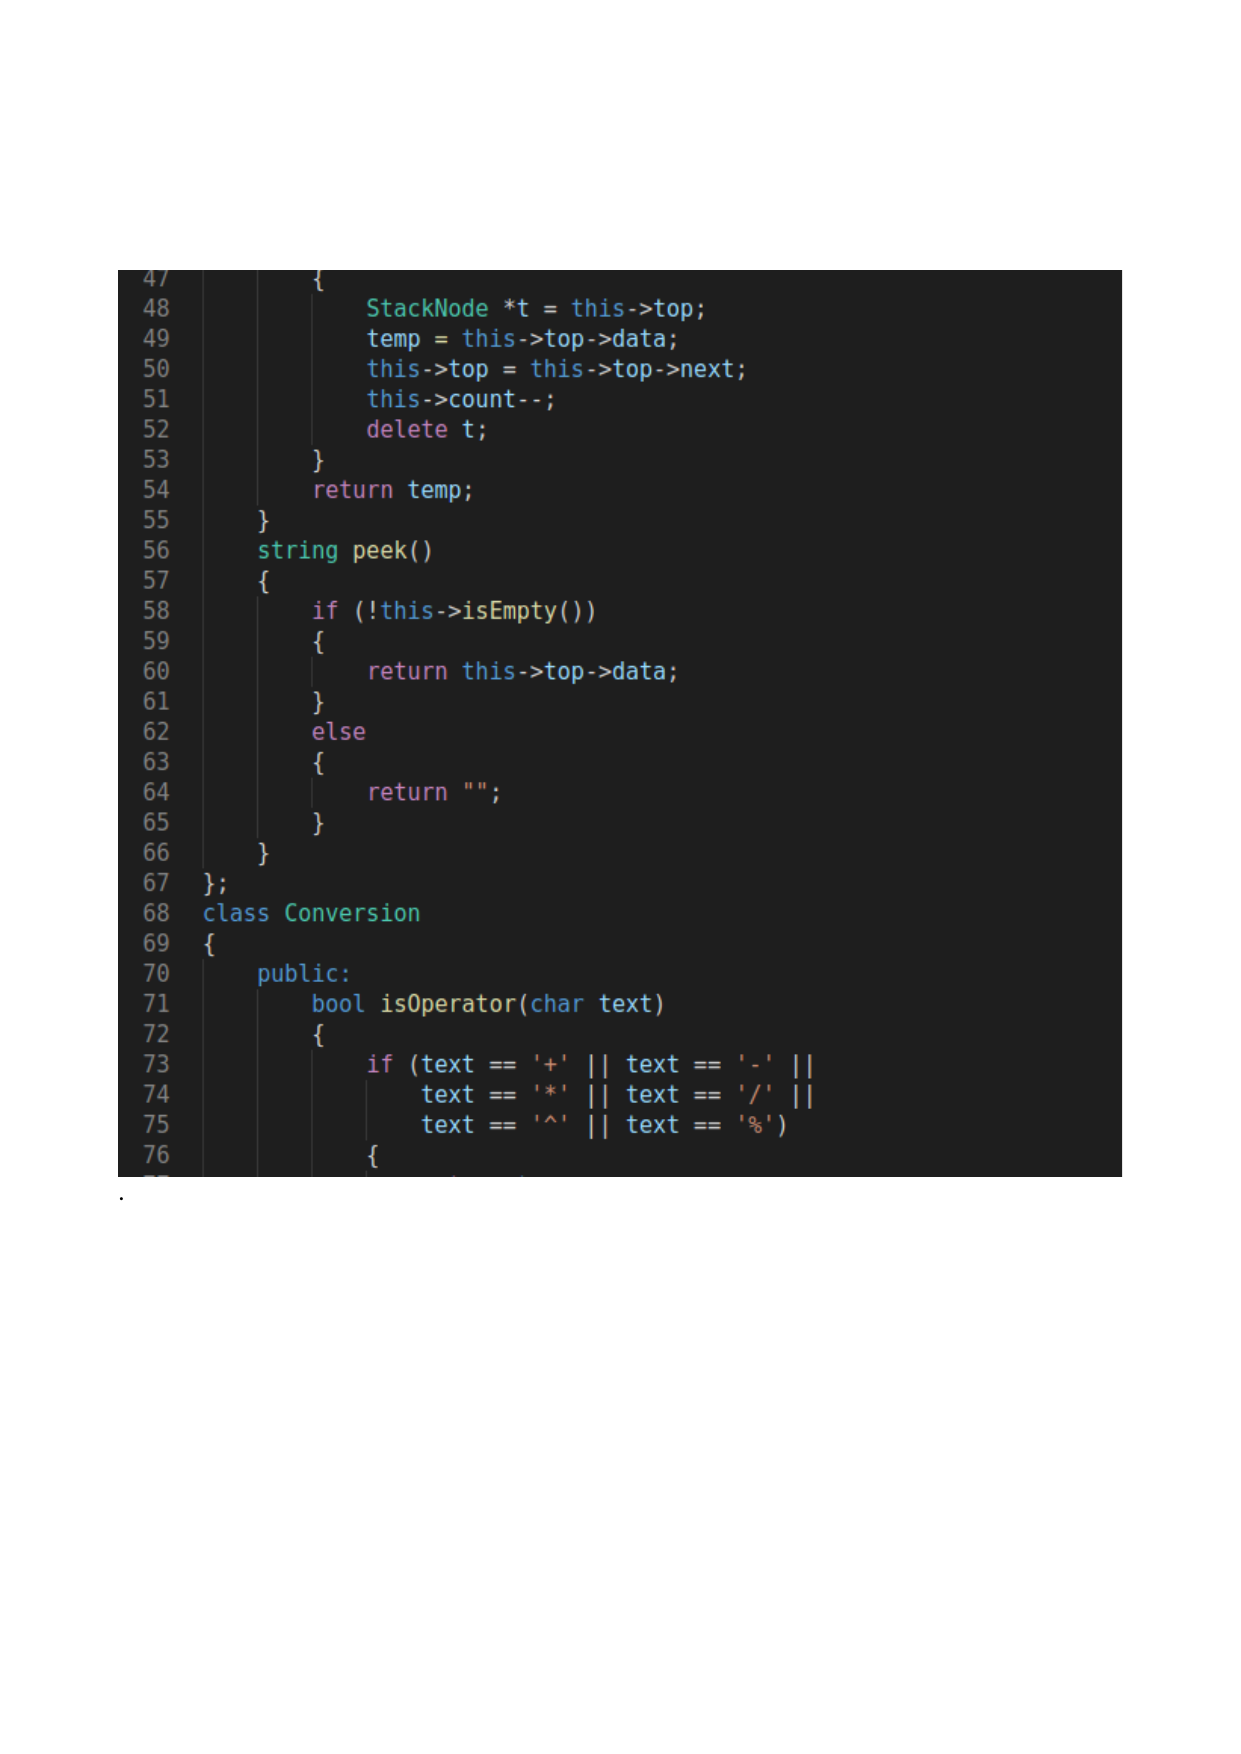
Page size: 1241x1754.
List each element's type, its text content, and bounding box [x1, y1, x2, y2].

picture [118, 270, 1123, 1177]
text . [118, 1177, 1122, 1207]
